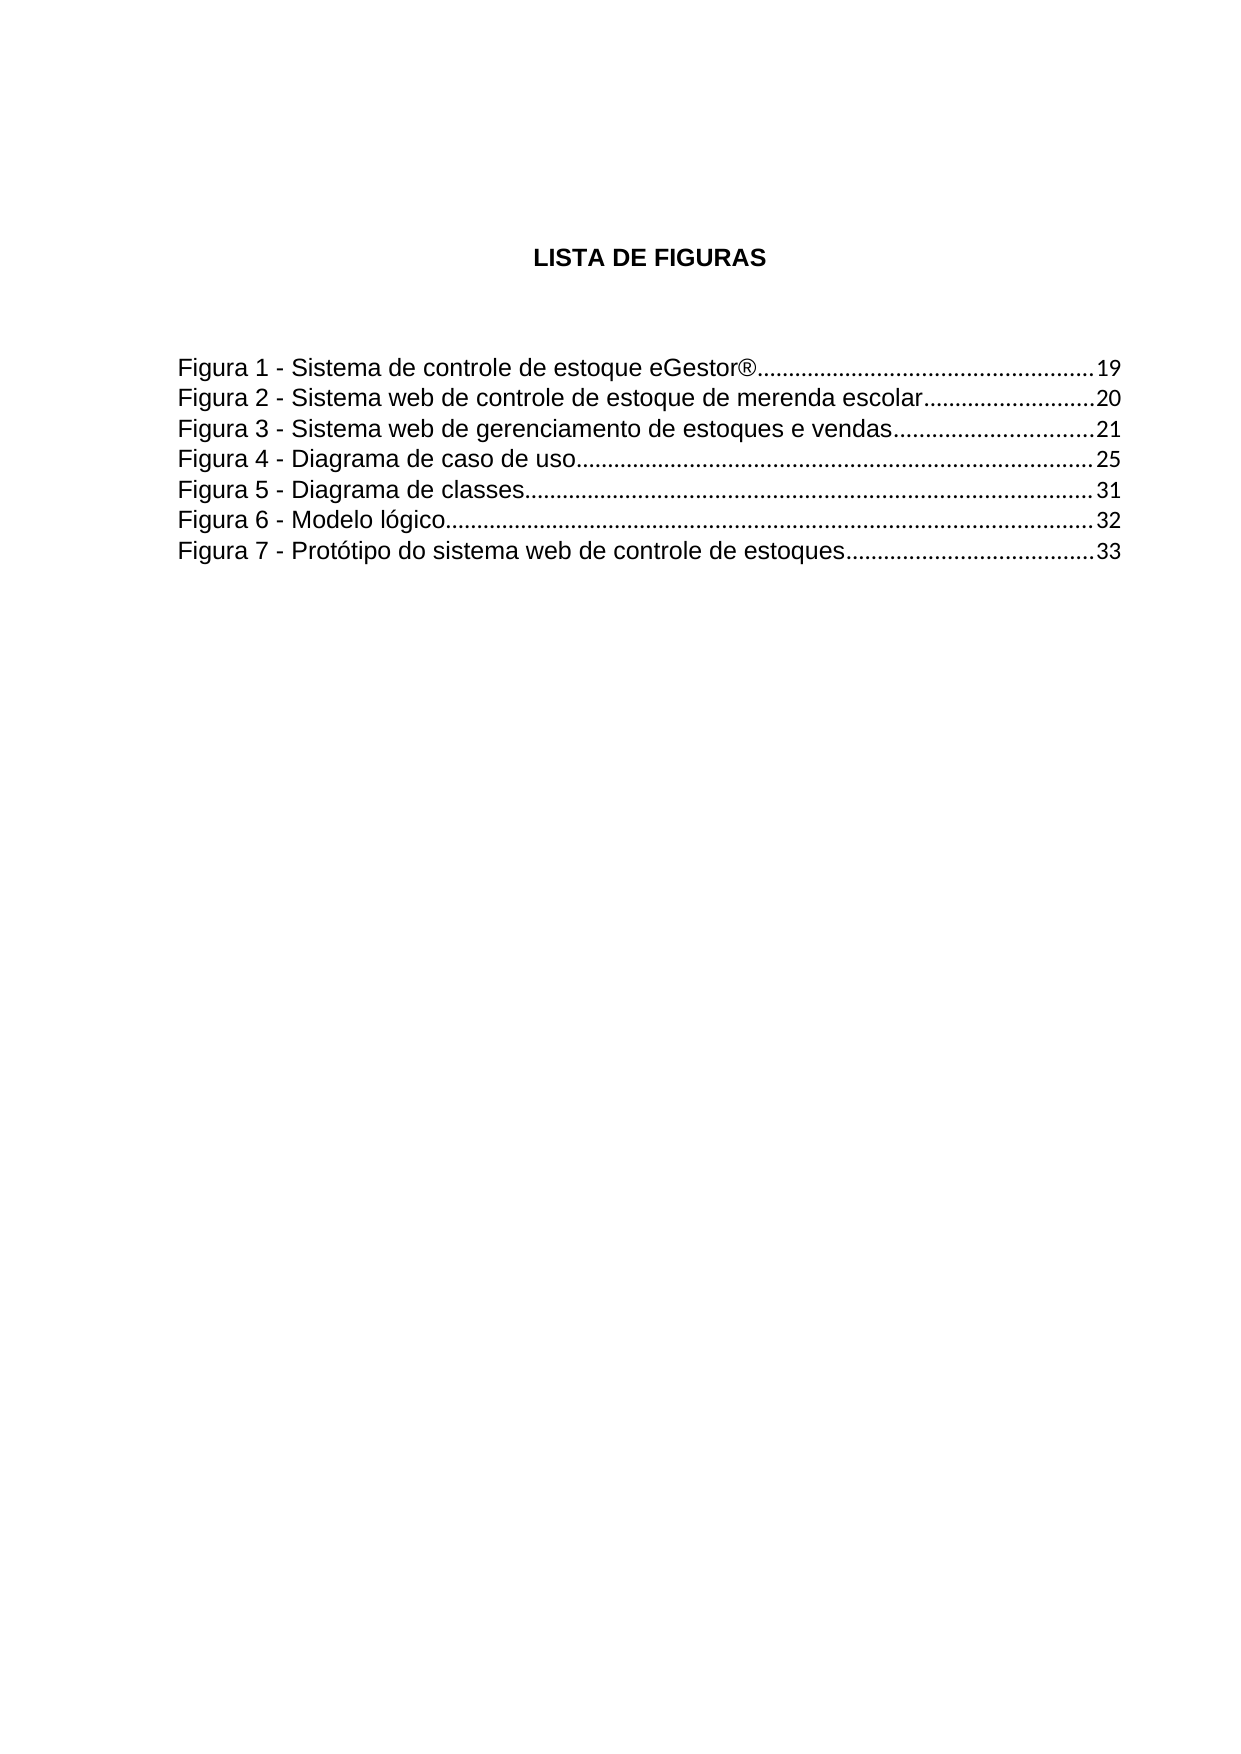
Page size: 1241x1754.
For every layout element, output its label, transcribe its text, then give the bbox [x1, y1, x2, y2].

text Figura 6 - Modelo lógico 32 [177, 504, 1122, 535]
text Figura 5 - Diagrama de classes 31 [177, 474, 1122, 504]
text Figura 7 - Protótipo do sistema web de controle de estoques 33 [177, 535, 1122, 565]
text Figura 4 - Diagrama de caso de uso 25 [177, 443, 1122, 474]
text LISTA DE FIGURAS [177, 242, 1122, 271]
text Figura 2 - Sistema web de controle de estoque de merenda escolar 20 [177, 382, 1122, 413]
text Figura 1 - Sistema de controle de estoque eGestor® 19 [177, 352, 1122, 382]
text Figura 3 - Sistema web de gerenciamento de estoques e vendas 21 [177, 413, 1122, 443]
